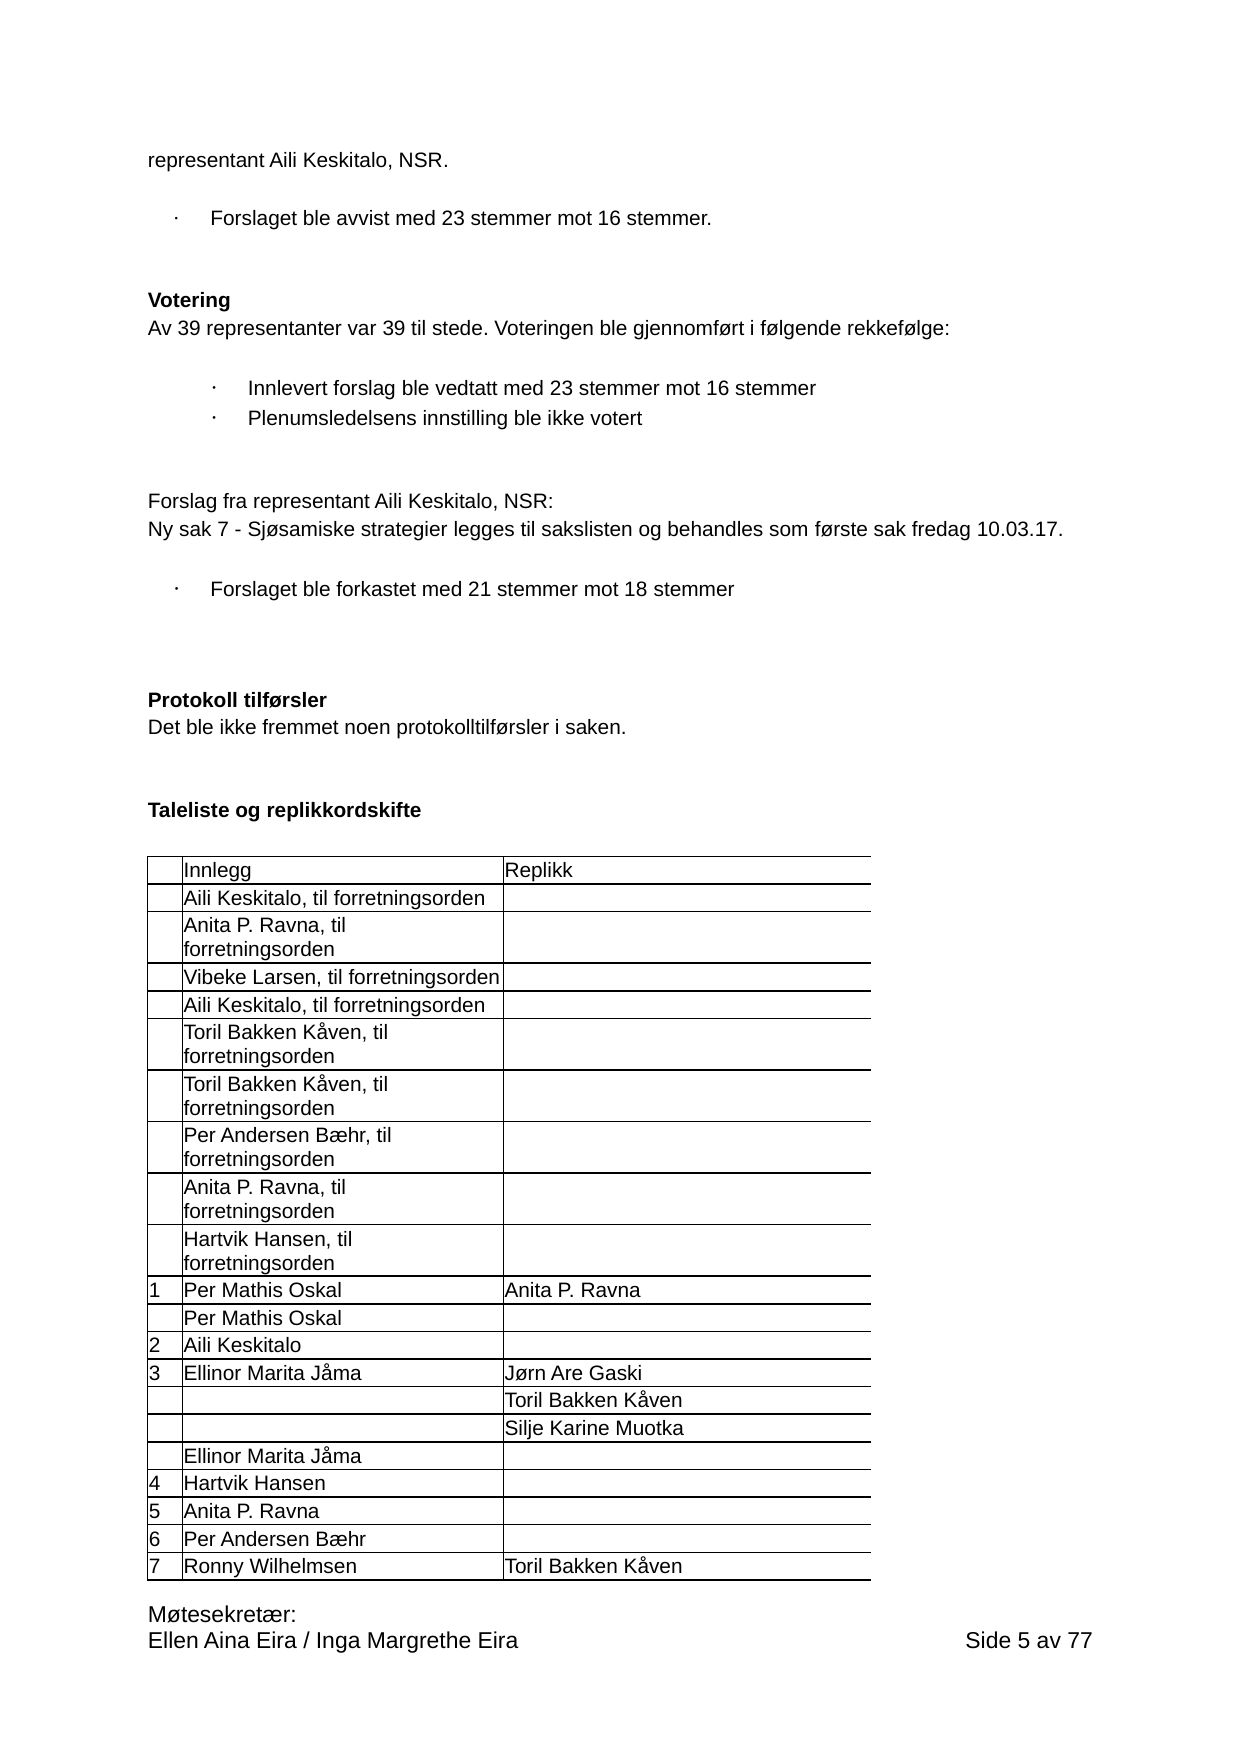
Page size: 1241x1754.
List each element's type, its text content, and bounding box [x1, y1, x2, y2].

table_cell [504, 1498, 871, 1524]
table_cell Per Mathis Oskal [183, 1277, 503, 1303]
table_cell 4 [148, 1470, 182, 1496]
table_cell Per Andersen Bæhr [183, 1525, 503, 1551]
table_cell [148, 885, 182, 911]
table_cell Per Mathis Oskal [183, 1305, 503, 1331]
table_cell Hartvik Hansen, til forretningsorden [183, 1225, 503, 1275]
table_cell [148, 1415, 182, 1441]
table_cell Ellinor Marita Jåma [183, 1360, 503, 1386]
table_cell [504, 1525, 871, 1551]
table_cell Vibeke Larsen, til forretningsorden [183, 964, 503, 990]
table_cell Per Andersen Bæhr, til forretningsorden [183, 1122, 503, 1172]
table_cell Ronny Wilhelmsen [183, 1553, 503, 1579]
table_cell Ellinor Marita Jåma [183, 1443, 503, 1468]
table_cell [148, 1225, 182, 1275]
table_cell [148, 912, 182, 962]
table_cell Toril Bakken Kåven, til forretningsorden [183, 1019, 503, 1069]
table_cell [504, 992, 871, 1017]
table_cell [504, 1122, 871, 1172]
table_cell [504, 1332, 871, 1358]
table_cell 5 [148, 1498, 182, 1524]
table_cell [504, 964, 871, 990]
table_cell [504, 1305, 871, 1331]
table_header [148, 857, 182, 883]
table_header representant Aili Keskitalo, NSR. Forslaget ble avvist med 23 stemmer mot 16 stemmer. Votering Av 39 representanter var 39 til stede. Voteringen ble gjennomført i følgende rekkefølge: Innlevert forslag ble vedtatt med 23 stemmer mot 16 stemmer Plenumsledelsens innstilling ble ikke votert Forslag fra representant Aili Keskitalo, NSR: Ny sak 7 - Sjøsamiske strategier legges til sakslisten og behandles som første sak fredag 10.03.17. Forslaget ble forkastet med 21 stemmer mot 18 stemmer Protokoll tilførsler Det ble ikke fremmet noen protokolltilførsler i saken. Taleliste og replikkordskifte [136, 148, 1104, 1581]
table_cell [148, 1443, 182, 1468]
table_cell Anita P. Ravna, til forretningsorden [183, 912, 503, 962]
table_cell 1 [148, 1277, 182, 1303]
table_cell [148, 964, 182, 990]
table_cell [504, 1174, 871, 1224]
table_cell Anita P. Ravna, til forretningsorden [183, 1174, 503, 1224]
table_cell [504, 912, 871, 962]
table_cell Aili Keskitalo, til forretningsorden [183, 885, 503, 911]
table_cell [504, 1225, 871, 1275]
table_cell [504, 1443, 871, 1468]
table_cell Hartvik Hansen [183, 1470, 503, 1496]
table_cell Anita P. Ravna [183, 1498, 503, 1524]
table_cell Toril Bakken Kåven, til forretningsorden [183, 1071, 503, 1121]
table_cell 2 [148, 1332, 182, 1358]
table_cell Anita P. Ravna [504, 1277, 871, 1303]
table_cell [148, 1387, 182, 1413]
table_cell [183, 1415, 503, 1441]
table_cell Aili Keskitalo, til forretningsorden [183, 992, 503, 1017]
table_cell Silje Karine Muotka [504, 1415, 871, 1441]
table_cell Toril Bakken Kåven [504, 1553, 871, 1579]
table_cell [148, 1019, 182, 1069]
table_cell [148, 1122, 182, 1172]
table_cell Aili Keskitalo [183, 1332, 503, 1358]
table_cell 7 [148, 1553, 182, 1579]
table_cell [183, 1387, 503, 1413]
table_cell [504, 1470, 871, 1496]
table_cell 3 [148, 1360, 182, 1386]
table_cell 6 [148, 1525, 182, 1551]
table_header Innlegg [183, 857, 503, 883]
table_cell [504, 1019, 871, 1069]
table_cell [504, 885, 871, 911]
table_cell Jørn Are Gaski [504, 1360, 871, 1386]
table_header Replikk [504, 857, 871, 883]
table_cell [148, 992, 182, 1017]
table_cell [504, 1071, 871, 1121]
table_cell [148, 1305, 182, 1331]
table_cell [148, 1071, 182, 1121]
table_cell [148, 1174, 182, 1224]
table_cell Toril Bakken Kåven [504, 1387, 871, 1413]
